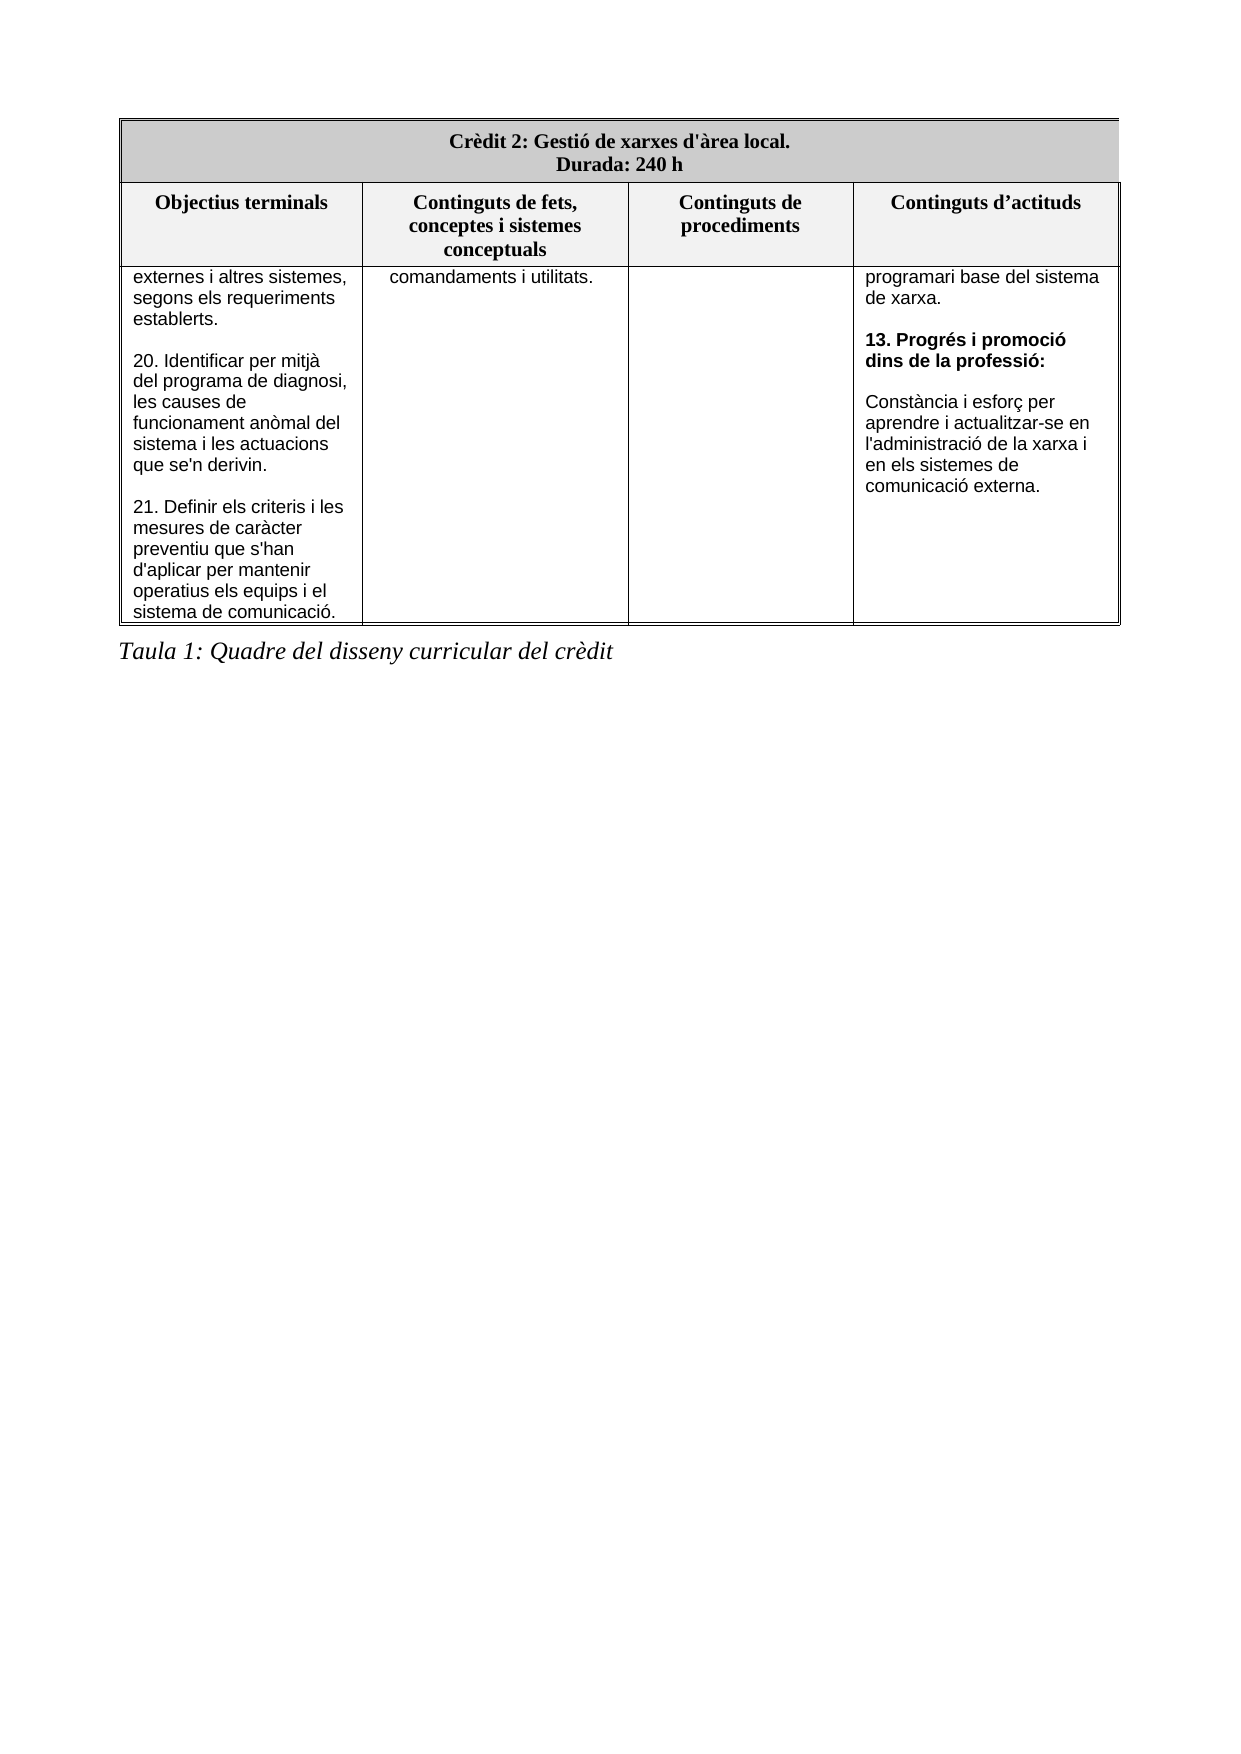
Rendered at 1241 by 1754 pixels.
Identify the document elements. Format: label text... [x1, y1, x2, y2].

text Taula 1: Quadre del disseny curricular del crèdit [118, 637, 1122, 665]
table_cell programari base del sistema de xarxa. 13. Progrés i promoció dins de la professió: Constància i esforç per aprendre i actualitzar-se en l'administració de la xarxa i en els sistemes de comunicació externa. [854, 267, 1118, 622]
table_cell externes i altres sistemes, segons els requeriments establerts. 20. Identificar per mitjà del programa de diagnosi, les causes de funcionament anòmal del sistema i les actuacions que se'n derivin. 21. Definir els criteris i les mesures de caràcter preventiu que s'han d'aplicar per mantenir operatius els equips i el sistema de comunicació. [122, 267, 362, 622]
table_header Crèdit 2: Gestió de xarxes d'àrea local. Durada: 240 h [122, 121, 1119, 182]
table_cell Objectius terminals [122, 183, 362, 266]
table_cell Continguts d’actituds [854, 183, 1118, 266]
table_cell 1. Telemàtica: La telemàtica: origen, evolució i aplicacions actuals. Mitjans físics de transmissió: via cable, sense fils i microones. Tipus de transmissió: analògic-digital; símplex, semidúplex, fulldúplex; sèrie-paral·lel; síncrona-asíncrona. Tractament d'errors: paritat, ACK/NAK, XON/XOFF. Mòdems: elements, velocitat de transmissió, velocitat de modulació, tècniques de modulació, fases de connexió. Normativa V: compatibilitat Hayes, protocols, transmissió de dades. Multiplexors: tipus. Concentradors: tipus. 2. Arquitectura de xarxes d'àrea local: Elements físics: cables, targetes, connectors, funcions. Topologies: característiques i tipus. Protocols: característiques i tipus. Arquitectura OSI: característiques, terminologia, nivells del model. Arquitectures estàndards: ETHERNET, TOKEN RING, ARCNET. Arquitectures de comunicacions: característiques, tipus, funcions. 3. Sistema operatiu de xarxa d'àrea local: Xarxes d'àrea local: recursos, funcions, característiques i tendències actuals. Compte d'usuari: grups d'usuaris, directoris d'usuari, atributs. Permisos: jerarquia, responsable de grup, responsable d'usuari. Servidor de fitxers: característiques. Servidor d'impressió: característiques. Servidor de comunicacions: característiques. Normativa legal vigent. 4. Utilització de sistemes operatius de xarxa específics: Components bàsics: tendències actuals. Àmbit d'usuari: personalització. Directoris: estructura en arbre, camins absolut i relatiu, permisos, operacions mitjançant el sistema operatiu de base o utilitats específiques. Arxius: permisos, operacions mitjançant el sistema operatiu de base o utilitats específiques. Impressió: operacions mitjançant el sistema operatiu de base o utilitats específiques. Comunicació entre usuaris mitjançant el sistema operatiu de base o utilitats específiques. Guions: característiques, ordres específiques, pas de paràmetres, símbols, variables d'àmbit, creació de menús i procediments automàtics bàsics. 5. Administrador de sistemes operatius de xarxa d'àrea local: Funcions de l'administrador de la xarxa. Comptes d'usuari: administració. Sistema d'impressió: administració. Sistema d'arxius: organització i administració. Seguretat de la informació: còpies, recuperació. Sistemes de comunicacions: administració. Utilitats d'administració de la xarxa. Requeriments de funcionament de la xarxa. 6. Interconnexió de xarxes: Requeriments. Prestacions. Tipus d'interconnexió: LAN-LAN, LAN-WAN, LAN-MAN. Utilitats d'interconnexió: repetidors, ponts, altres. 7. Serveis de transport de dades: Accés a les xarxes públiques: X.25, IBERPAC. Integració de xarxes: RDSI. Altres xarxes públiques: autopistes de la informació, INTERNET, altres. 8. Administració de sistemes operatius de xarxes específiques: Instal·lació del maquinari: fases. Instal·lació del programari base: fases. Arrencada de servidors: fases. Gestió d'usuaris: comandaments i utilitats. Gestió d'impressió: comandaments i utilitats. Gestió del maquinari: comandaments i utilitats. Gestió de comunicacions amb altres sistemes: comandaments i utilitats. Gestió de còpies de seguretat i recuperació: comandaments i utilitats. [363, 267, 628, 622]
table_cell Continguts de fets, conceptes i sistemes conceptuals [363, 183, 628, 266]
table_cell 1. Instal·lació física de la xarxa: Identificació de les característiques de l'indret on s'instal·la. Obtenció d'informació sobre els equips i els processos d'instal·lació. Verificació dels equips. Operativa segons el procés d'instal·lació. Comprovació del funcionament de la instal·lació. 2. Instal·lació i configuració de sistemes operatius de xarxa: Identificació de les característiques de l'ordinador on s'instal·la Detecció de l'existència d'una partició per instal·lar el sistema operatiu de xarxa. Realització de les còpies de seguretat de la informació existent, si fa al cas. Operativa segons les demandes del sistema i les necessitats de la instal·lació. Comprovació del funcionament de la instal·lació. 3. Desinstal·lació dels sistemes operatius de xarxa: Obtenció d'informació del procés de desinstal·lació. Selecció de les còpies de seguretat de la informació que interessa. Operativa segons les demandes del sistema. 4. Sessions de treball en sistemes operatius monousuari i multiusuari: Identificació del tipus d'operació o tasques que cal desenvolupar. Anàlisi dels elements del maquinari involucrats en l'operació. Consulta i interpretació del manual d'usuari. Comprovació que el sistema operatiu està en funcionament. Selecció i introducció de les ordres del sistema. Determinació de les ordres de sortida. 5. Administració d'un sistema en xarxa: Determinació dels requeriments d'accés, manipulació i obtenció d'informació. Organització dels comptes d'usuari, dels sistemes d'impressió, dels sistemes d'arxius i dels sistemes de comunicacions. Determinació de les còpies de seguretat que cal realitzar periòdicament. Recuperació de la informació salvaguardada, si fa al cas. Automatització de les tasques rutinàries. Control de processos d'execució. Obtenció de les mesures d'explotació dels recursos del sistema. Valoració de l'operativitat del sistema en xarxa. Proposta de millores en la gestió del sistema en xarxa. Resolució de problemes en el sistema en xarxa. 6. Resolució de problemes en un sistema en xarxa: Identificació dels punts o components del sistema que fallen. Interpretació de la documentació tècnica. Selecció del procediment, mitjans i les condicions del sistema per a la diagnosi. Establir mecanismes de seguretat de la informació i del sistema que opera. Detecció dels errors o fallades. Valoració de la transcendència del problema. Proposta de les solucions per restaurar el funcionament del sistema. Proposta de mesures preventives. [629, 267, 853, 622]
table_cell Continguts de procediments [629, 183, 853, 266]
